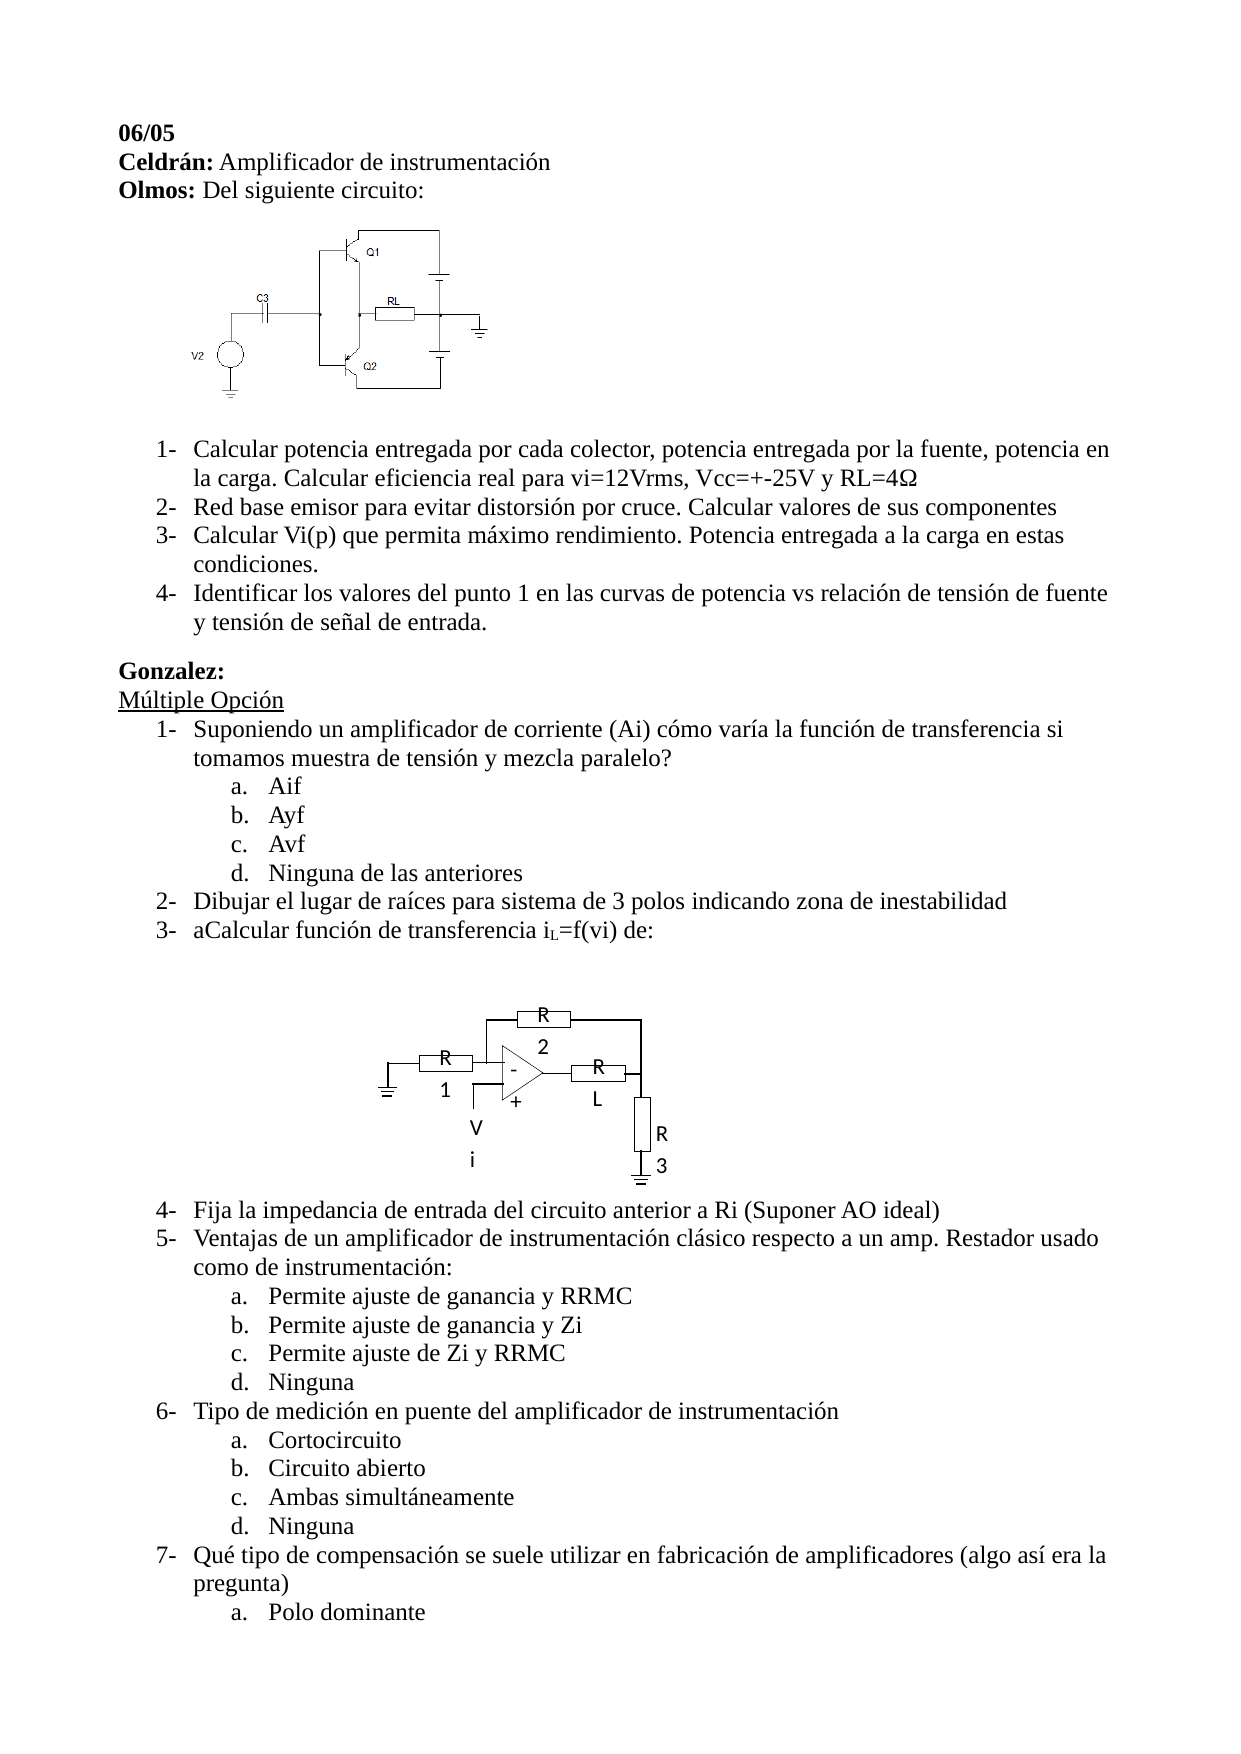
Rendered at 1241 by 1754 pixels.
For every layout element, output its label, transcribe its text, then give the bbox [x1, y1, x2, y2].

list Suponiendo un amplificador de corriente (Ai) cómo varía la función de transferencia si tomamos muestra de tensión y mezcla paralelo? [156, 714, 1122, 771]
list Permite ajuste de ganancia y RRMC [231, 1281, 1122, 1310]
list Fija la impedancia de entrada del circuito anterior a Ri (Suponer AO ideal) [156, 1195, 1122, 1223]
list Dibujar el lugar de raíces para sistema de 3 polos indicando zona de inestabilidad [156, 886, 1122, 915]
list Tipo de medición en puente del amplificador de instrumentación [156, 1396, 1122, 1425]
list Calcular potencia entregada por cada colector, potencia entregada por la fuente, potencia en la carga. Calcular eficiencia real para vi=12Vrms, Vcc=+-25V y RL=4Ω [156, 434, 1122, 492]
list Polo dominante [231, 1597, 1122, 1626]
list Ninguna [231, 1511, 1122, 1540]
text Olmos: Del siguiente circuito: [118, 176, 1122, 204]
text Gonzalez: [118, 656, 1122, 685]
list Qué tipo de compensación se suele utilizar en fabricación de amplificadores (algo así era la pregunta) [156, 1540, 1122, 1597]
list Cortocircuito [231, 1425, 1122, 1453]
list Ambas simultáneamente [231, 1482, 1122, 1511]
list Ninguna de las anteriores [231, 858, 1122, 886]
picture [187, 220, 491, 405]
list Permite ajuste de ganancia y Zi [231, 1310, 1122, 1338]
text 06/05 [118, 118, 1122, 147]
list Ventajas de un amplificador de instrumentación clásico respecto a un amp. Restador usado como de instrumentación: [156, 1223, 1122, 1281]
list Circuito abierto [231, 1453, 1122, 1482]
list Identificar los valores del punto 1 en las curvas de potencia vs relación de tensión de fuente y tensión de señal de entrada. [156, 578, 1122, 636]
text Múltiple Opción [118, 685, 1122, 714]
list Avf [231, 829, 1122, 858]
list Ninguna [231, 1367, 1122, 1396]
list Ayf [231, 800, 1122, 829]
list Permite ajuste de Zi y RRMC [231, 1338, 1122, 1367]
list Red base emisor para evitar distorsión por cruce. Calcular valores de sus componentes [156, 492, 1122, 521]
list aCalcular función de transferencia iL=f(vi) de: [156, 915, 1122, 944]
list Aif [231, 771, 1122, 800]
list Calcular Vi(p) que permita máximo rendimiento. Potencia entregada a la carga en estas condiciones. [156, 521, 1122, 578]
text Celdrán: Amplificador de instrumentación [118, 147, 1122, 176]
